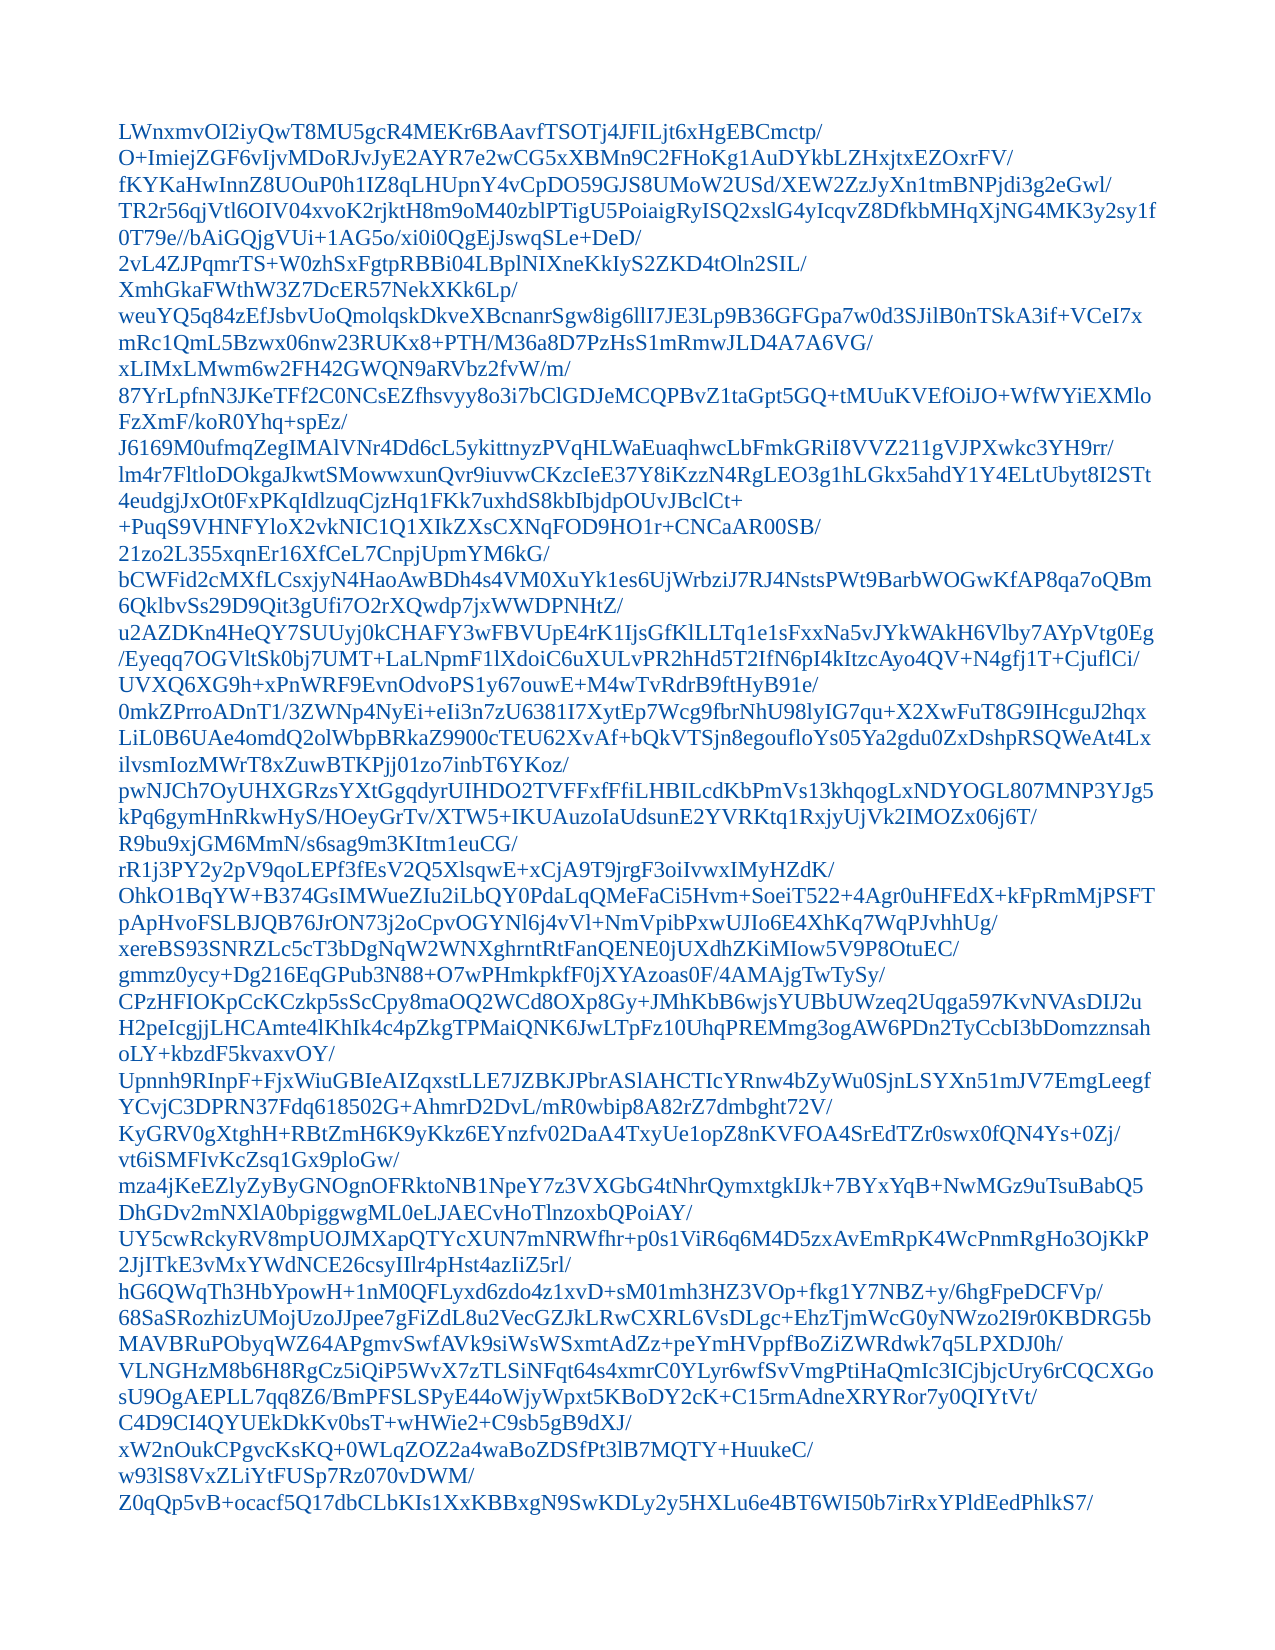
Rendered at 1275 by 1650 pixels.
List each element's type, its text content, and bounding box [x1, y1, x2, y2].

text LWnxmvOI2iyQwT8MU5gcR4MEKr6BAavfTSOTj4JFILjt6xHgEBCmctp/O+ImiejZGF6vIjvMDoRJvJyE2AYR7e2wCG5xXBMn9C2FHoKg1AuDYkbLZHxjtxEZOxrFV/fKYKaHwInnZ8UOuP0h1IZ8qLHUpnY4vCpDO59GJS8UMoW2USd/XEW2ZzJyXn1tmBNPjdi3g2eGwl/TR2r56qjVtl6OIV04xvoK2rjktH8m9oM40zblPTigU5PoiaigRyISQ2xslG4yIcqvZ8DfkbMHqXjNG4MK3y2sy1f0T79e//bAiGQjgVUi+1AG5o/xi0i0QgEjJswqSLe+DeD/2vL4ZJPqmrTS+W0zhSxFgtpRBBi04LBplNIXneKkIyS2ZKD4tOln2SIL/XmhGkaFWthW3Z7DcER57NekXKk6Lp/weuYQ5q84zEfJsbvUoQmolqskDkveXBcnanrSgw8ig6llI7JE3Lp9B36GFGpa7w0d3SJilB0nTSkA3if+VCeI7xmRc1QmL5Bzwx06nw23RUKx8+PTH/M36a8D7PzHsS1mRmwJLD4A7A6VG/xLIMxLMwm6w2FH42GWQN9aRVbz2fvW/m/87YrLpfnN3JKeTFf2C0NCsEZfhsvyy8o3i7bClGDJeMCQPBvZ1taGpt5GQ+tMUuKVEfOiJO+WfWYiEXMloFzXmF/koR0Yhq+spEz/J6169M0ufmqZegIMAlVNr4Dd6cL5ykittnyzPVqHLWaEuaqhwcLbFmkGRiI8VVZ211gVJPXwkc3YH9rr/lm4r7FltloDOkgaJkwtSMowwxunQvr9iuvwCKzcIeE37Y8iKzzN4RgLEO3g1hLGkx5ahdY1Y4ELtUbyt8I2STt4eudgjJxOt0FxPKqIdlzuqCjzHq1FKk7uxhdS8kbIbjdpOUvJBclCt++PuqS9VHNFYloX2vkNIC1Q1XIkZXsCXNqFOD9HO1r+CNCaAR00SB/21zo2L355xqnEr16XfCeL7CnpjUpmYM6kG/bCWFid2cMXfLCsxjyN4HaoAwBDh4s4VM0XuYk1es6UjWrbziJ7RJ4NstsPWt9BarbWOGwKfAP8qa7oQBm6QklbvSs29D9Qit3gUfi7O2rXQwdp7jxWWDPNHtZ/u2AZDKn4HeQY7SUUyj0kCHAFY3wFBVUpE4rK1IjsGfKlLLTq1e1sFxxNa5vJYkWAkH6Vlby7AYpVtg0Eg/Eyeqq7OGVltSk0bj7UMT+LaLNpmF1lXdoiC6uXULvPR2hHd5T2IfN6pI4kItzcAyo4QV+N4gfj1T+CjuflCi/UVXQ6XG9h+xPnWRF9EvnOdvoPS1y67ouwE+M4wTvRdrB9ftHyB91e/0mkZPrroADnT1/3ZWNp4NyEi+eIi3n7zU6381I7XytEp7Wcg9fbrNhU98lyIG7qu+X2XwFuT8G9IHcguJ2hqxLiL0B6UAe4omdQ2olWbpBRkaZ9900cTEU62XvAf+bQkVTSjn8egoufloYs05Ya2gdu0ZxDshpRSQWeAt4LxilvsmIozMWrT8xZuwBTKPjj01zo7inbT6YKoz/pwNJCh7OyUHXGRzsYXtGgqdyrUIHDO2TVFFxfFfiLHBILcdKbPmVs13khqogLxNDYOGL807MNP3YJg5kPq6gymHnRkwHyS/HOeyGrTv/XTW5+IKUAuzoIaUdsunE2YVRKtq1RxjyUjVk2IMOZx06j6T/R9bu9xjGM6MmN/s6sag9m3KItm1euCG/rR1j3PY2y2pV9qoLEPf3fEsV2Q5XlsqwE+xCjA9T9jrgF3oiIvwxIMyHZdK/OhkO1BqYW+B374GsIMWueZIu2iLbQY0PdaLqQMeFaCi5Hvm+SoeiT522+4Agr0uHFEdX+kFpRmMjPSFTpApHvoFSLBJQB76JrON73j2oCpvOGYNl6j4vVl+NmVpibPxwUJIo6E4XhKq7WqPJvhhUg/xereBS93SNRZLc5cT3bDgNqW2WNXghrntRtFanQENE0jUXdhZKiMIow5V9P8OtuEC/gmmz0ycy+Dg216EqGPub3N88+O7wPHmkpkfF0jXYAzoas0F/4AMAjgTwTySy/CPzHFIOKpCcKCzkp5sScCpy8maOQ2WCd8OXp8Gy+JMhKbB6wjsYUBbUWzeq2Uqga597KvNVAsDIJ2uH2peIcgjjLHCAmte4lKhIk4c4pZkgTPMaiQNK6JwLTpFz10UhqPREMmg3ogAW6PDn2TyCcbI3bDomzznsahoLY+kbzdF5kvaxvOY/Upnnh9RInpF+FjxWiuGBIeAIZqxstLLE7JZBKJPbrASlAHCTIcYRnw4bZyWu0SjnLSYXn51mJV7EmgLeegfYCvjC3DPRN37Fdq618502G+AhmrD2DvL/mR0wbip8A82rZ7dmbght72V/KyGRV0gXtghH+RBtZmH6K9yKkz6EYnzfv02DaA4TxyUe1opZ8nKVFOA4SrEdTZr0swx0fQN4Ys+0Zj/vt6iSMFIvKcZsq1Gx9ploGw/mza4jKeEZlyZyByGNOgnOFRktoNB1NpeY7z3VXGbG4tNhrQymxtgkIJk+7BYxYqB+NwMGz9uTsuBabQ5DhGDv2mNXlA0bpiggwgML0eLJAECvHoTlnzoxbQPoiAY/UY5cwRckyRV8mpUOJMXapQTYcXUN7mNRWfhr+p0s1ViR6q6M4D5zxAvEmRpK4WcPnmRgHo3OjKkP2JjITkE3vMxYWdNCE26csyIIlr4pHst4azIiZ5rl/hG6QWqTh3HbYpowH+1nM0QFLyxd6zdo4z1xvD+sM01mh3HZ3VOp+fkg1Y7NBZ+y/6hgFpeDCFVp/68SaSRozhizUMojUzoJJpee7gFiZdL8u2VecGZJkLRwCXRL6VsDLgc+EhzTjmWcG0yNWzo2I9r0KBDRG5bMAVBRuPObyqWZ64APgmvSwfAVk9siWsWSxmtAdZz+peYmHVppfBoZiZWRdwk7q5LPXDJ0h/VLNGHzM8b6H8RgCz5iQiP5WvX7zTLSiNFqt64s4xmrC0YLyr6wfSvVmgPtiHaQmIc3ICjbjcUry6rCQCXGosU9OgAEPLL7qq8Z6/BmPFSLSPyE44oWjyWpxt5KBoDY2cK+C15rmAdneXRYRor7y0QIYtVt/C4D9CI4QYUEkDkKv0bsT+wHWie2+C9sb5gB9dXJ/xW2nOukCPgvcKsKQ+0WLqZOZ2a4waBoZDSfPt3lB7MQTY+HuukeC/w93lS8VxZLiYtFUSp7Rz070vDWM/Z0qQp5vB+ocacf5Q17dbCLbKIs1XxKBBxgN9SwKDLy2y5HXLu6e4BT6WI50b7irRxYPldEedPhlkS7/ [118, 118, 1157, 1515]
